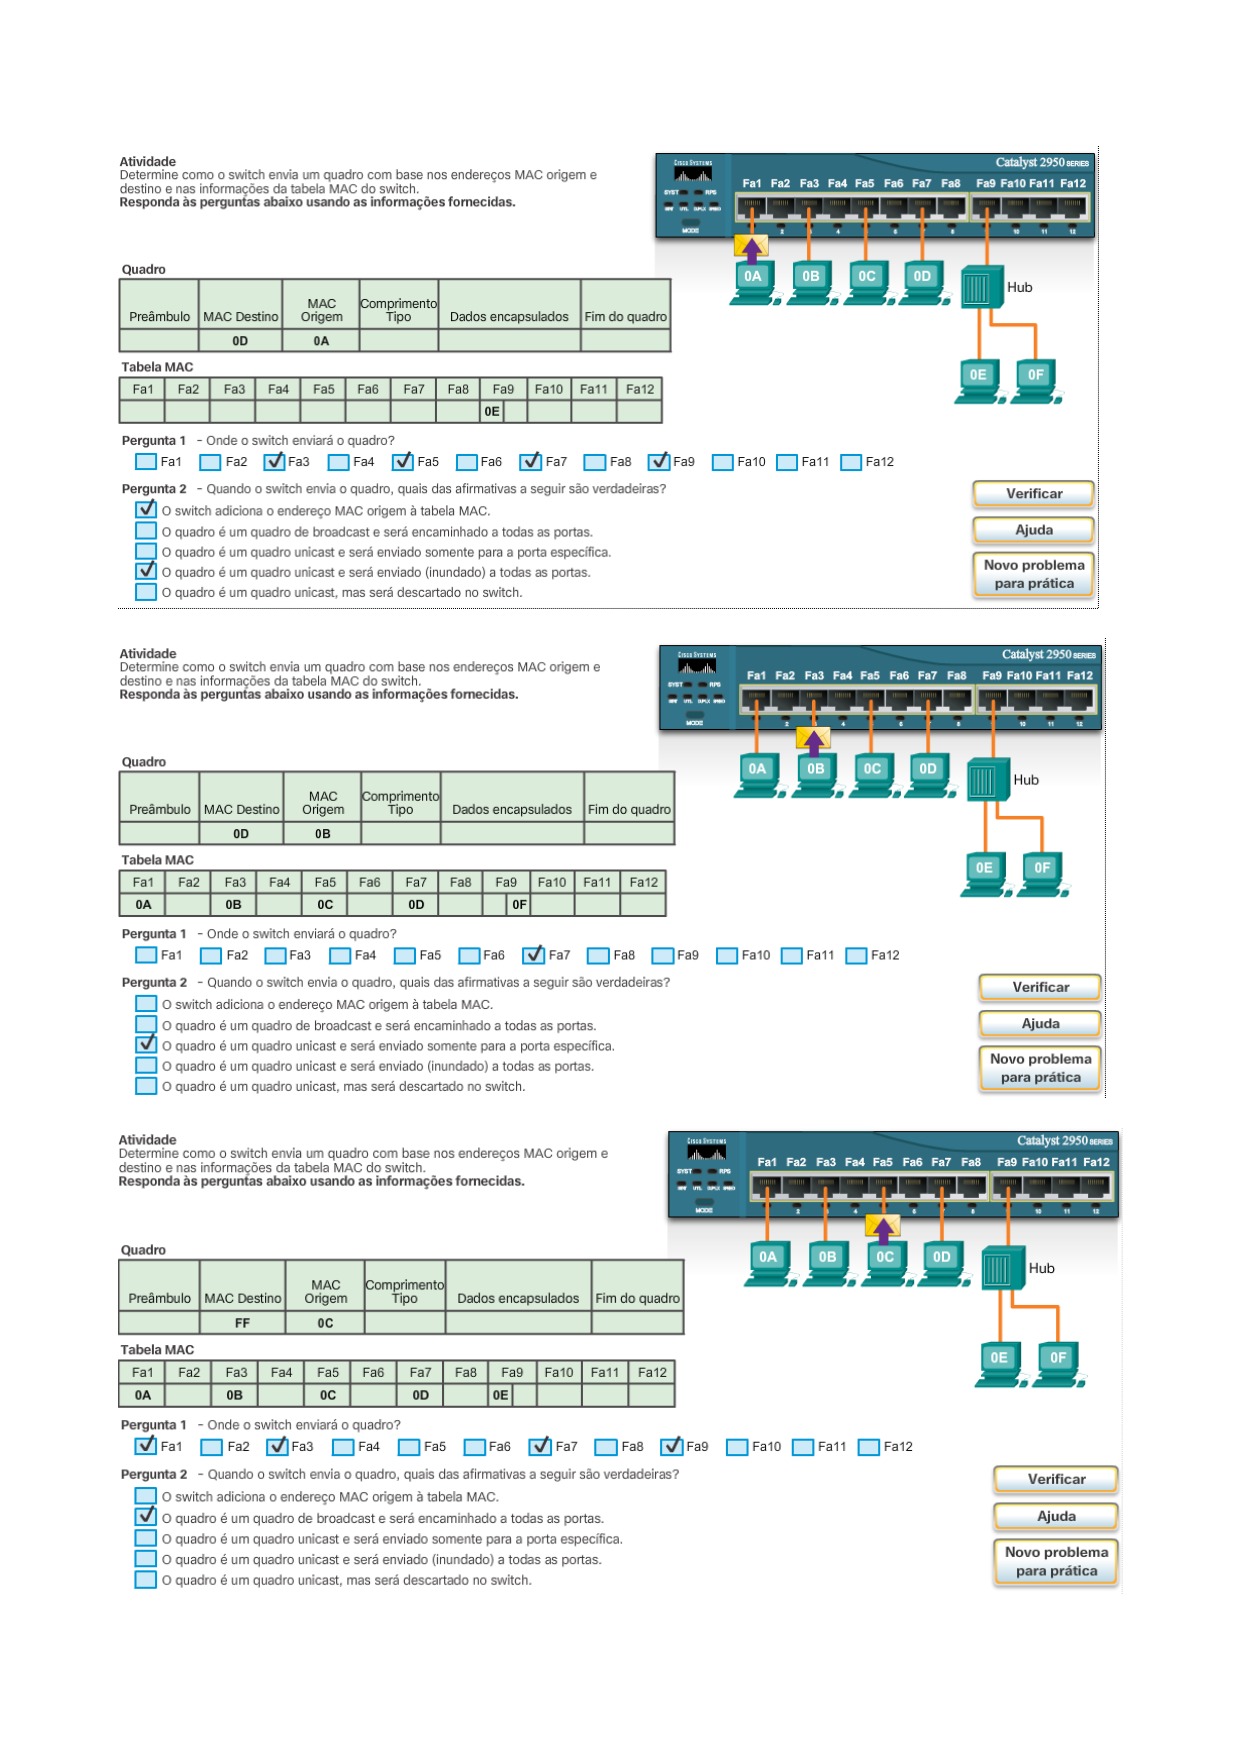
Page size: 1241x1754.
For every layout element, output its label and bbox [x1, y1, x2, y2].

picture [118, 1127, 1123, 1594]
picture [118, 638, 1111, 1099]
picture [118, 146, 1115, 611]
